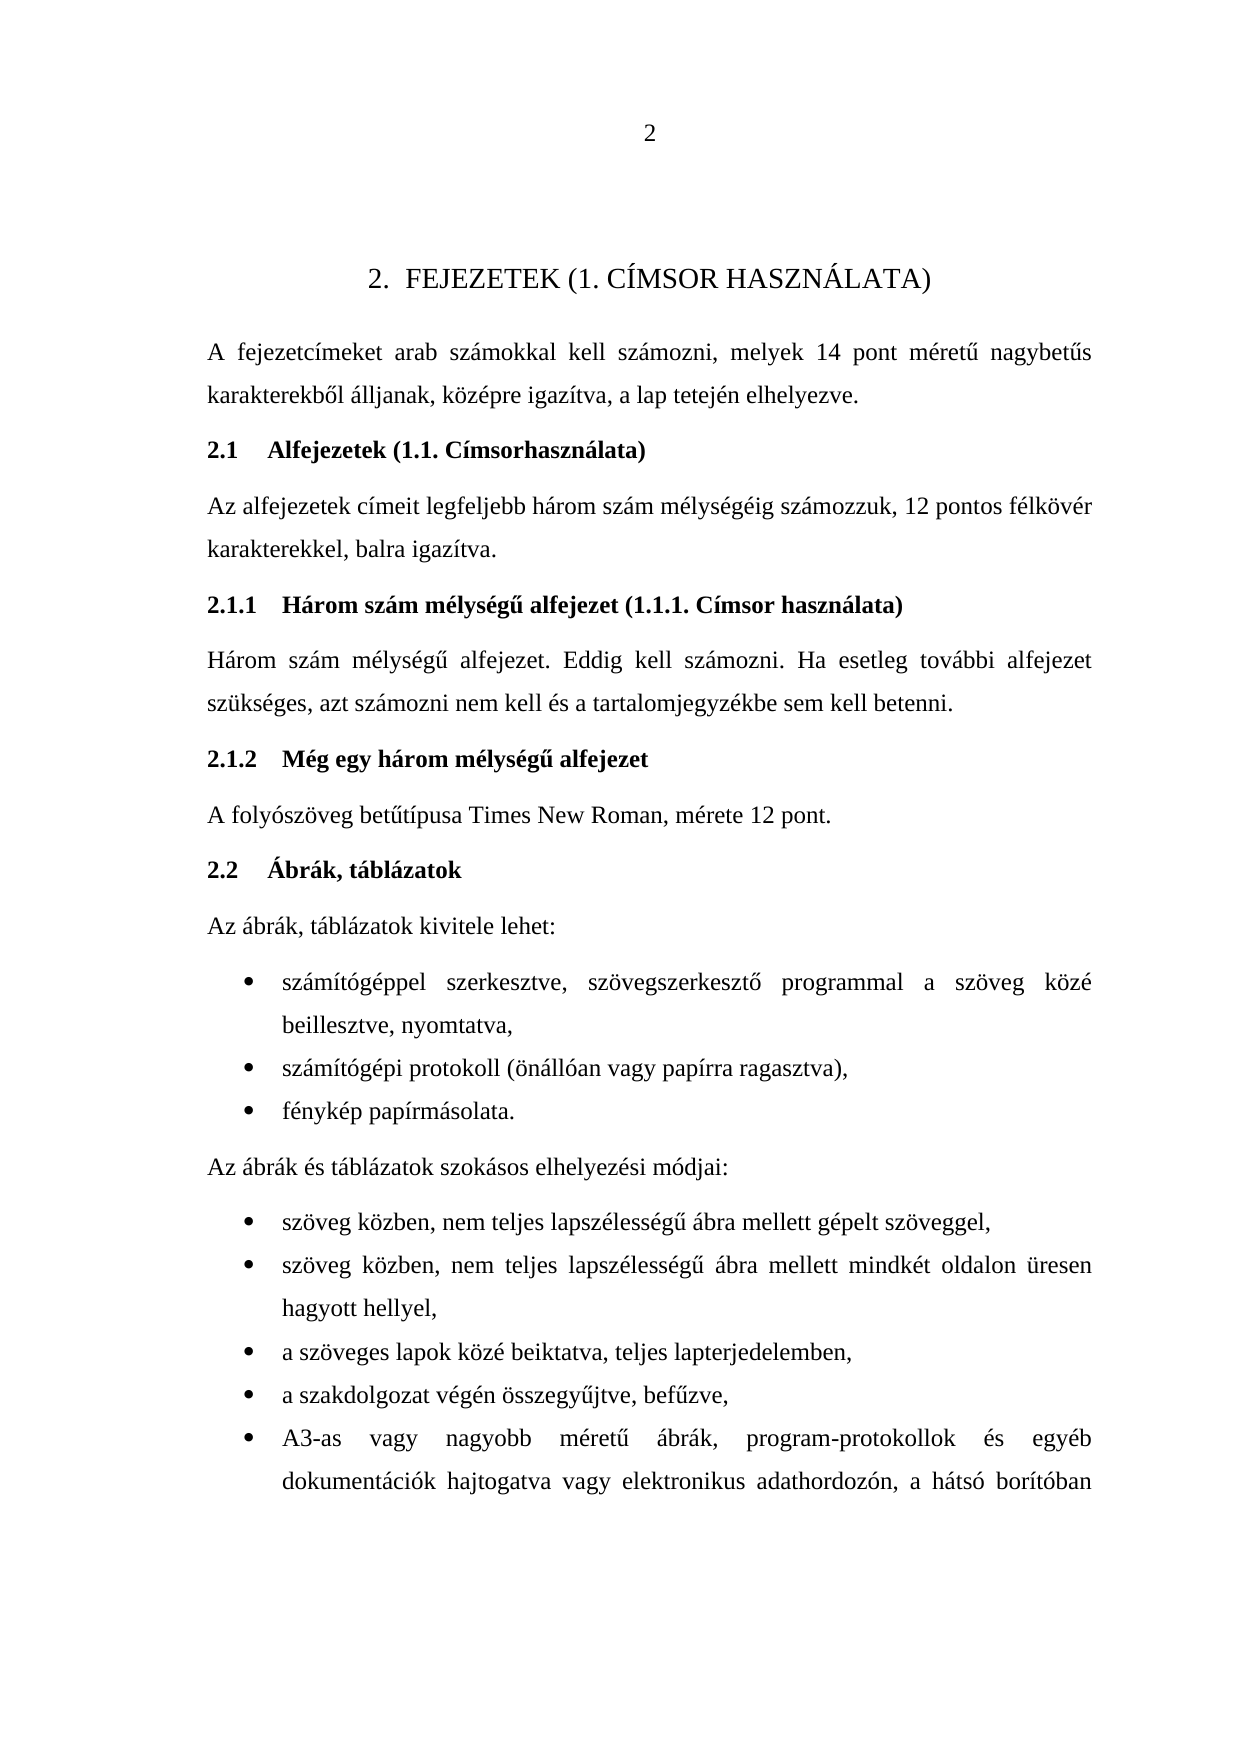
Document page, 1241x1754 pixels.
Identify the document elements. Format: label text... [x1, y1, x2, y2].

list szöveg közben, nem teljes lapszélességű ábra mellett mindkét oldalon üresen hagyott hellyel, [244, 1250, 1092, 1322]
text Az alfejezetek címeit legfeljebb három szám mélységéig számozzuk, 12 pontos félkövér karakterekkel, balra igazítva. [207, 491, 1092, 563]
text Az ábrák és táblázatok szokásos elhelyezési módjai: [207, 1152, 1092, 1180]
list fénykép papírmásolata. [244, 1096, 1092, 1125]
text Az ábrák, táblázatok kivitele lehet: [207, 911, 1092, 940]
subtitle Alfejezetek (1.1. Címsorhasználata) [207, 435, 1092, 464]
subtitle Fejezetek (1. címsor használata) [207, 261, 1092, 295]
subtitle Három szám mélységű alfejezet (1.1.1. Címsor használata) [207, 590, 1092, 618]
subtitle Még egy három mélységű alfejezet [207, 744, 1092, 773]
list a szakdolgozat végén összegyűjtve, befűzve, [244, 1380, 1092, 1408]
list a szöveges lapok közé beiktatva, teljes lapterjedelemben, [244, 1337, 1092, 1365]
list számítógépi protokoll (önállóan vagy papírra ragasztva), [244, 1053, 1092, 1082]
list számítógéppel szerkesztve, szövegszerkesztő programmal a szöveg közé beillesztve, nyomtatva, [244, 967, 1092, 1038]
text A folyószöveg betűtípusa Times New Roman, mérete 12 pont. [207, 800, 1092, 828]
list szöveg közben, nem teljes lapszélességű ábra mellett gépelt szöveggel, [244, 1207, 1092, 1236]
list A3-as vagy nagyobb méretű ábrák, program-protokollok és egyéb dokumentációk hajtogatva vagy elektronikus adathordozón, a hátsó borítóban [244, 1423, 1092, 1495]
text A fejezetcímeket arab számokkal kell számozni, melyek 14 pont méretű nagybetűs karakterekből álljanak, középre igazítva, a lap tetején elhelyezve. [207, 337, 1092, 408]
subtitle Ábrák, táblázatok [207, 855, 1092, 884]
text Három szám mélységű alfejezet. Eddig kell számozni. Ha esetleg további alfejezet szükséges, azt számozni nem kell és a tartalomjegyzékbe sem kell betenni. [207, 645, 1092, 717]
